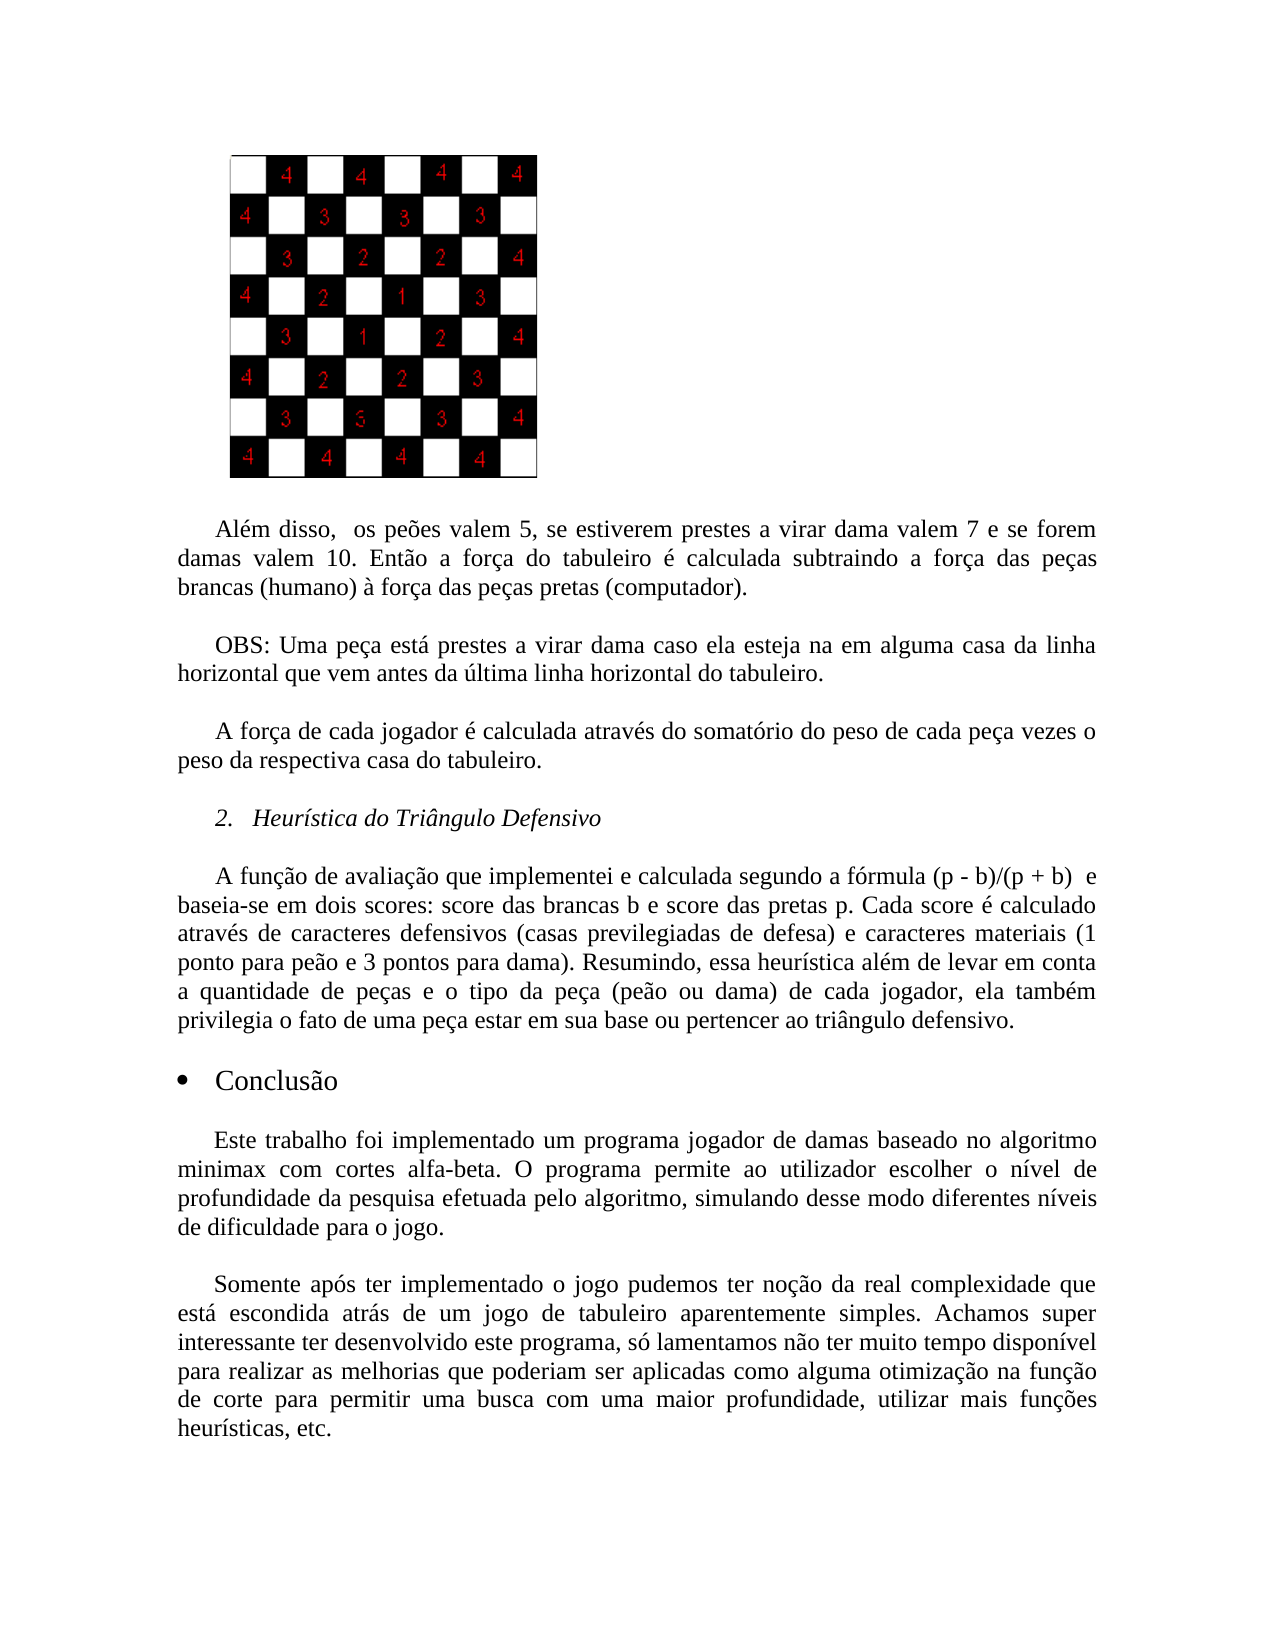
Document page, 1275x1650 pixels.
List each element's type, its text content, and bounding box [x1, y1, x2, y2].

list Heurística do Triângulo Defensivo [215, 803, 1098, 832]
text A força de cada jogador é calculada através do somatório do peso de cada peça vezes o peso da respectiva casa do tabuleiro. [177, 716, 1098, 774]
text Além disso, os peões valem 5, se estiverem prestes a virar dama valem 7 e se forem damas valem 10. Então a força do tabuleiro é calculada subtraindo a força das peças brancas (humano) à força das peças pretas (computador). [177, 514, 1098, 601]
list Conclusão [177, 1063, 1098, 1096]
text Somente após ter implementado o jogo pudemos ter noção da real complexidade que está escondida atrás de um jogo de tabuleiro aparentemente simples. Achamos super interessante ter desenvolvido este programa, só lamentamos não ter muito tempo disponível para realizar as melhorias que poderiam ser aplicadas como alguma otimização na função de corte para permitir uma busca com uma maior profundidade, utilizar mais funções heurísticas, etc. [177, 1269, 1098, 1442]
text OBS: Uma peça está prestes a virar dama caso ela esteja na em alguma casa da linha horizontal que vem antes da última linha horizontal do tabuleiro. [177, 630, 1098, 687]
picture [229, 155, 538, 478]
text Este trabalho foi implementado um programa jogador de damas baseado no algoritmo minimax com cortes alfa-beta. O programa permite ao utilizador escolher o nível de profundidade da pesquisa efetuada pelo algoritmo, simulando desse modo diferentes níveis de dificuldade para o jogo. [177, 1125, 1098, 1240]
text A função de avaliação que implementei e calculada segundo a fórmula (p - b)/(p + b) e baseia-se em dois scores: score das brancas b e score das pretas p. Cada score é calculado através de caracteres defensivos (casas previlegiadas de defesa) e caracteres materiais (1 ponto para peão e 3 pontos para dama). Resumindo, essa heurística além de levar em conta a quantidade de peças e o tipo da peça (peão ou dama) de cada jogador, ela também privilegia o fato de uma peça estar em sua base ou pertencer ao triângulo defensivo. [177, 861, 1098, 1033]
